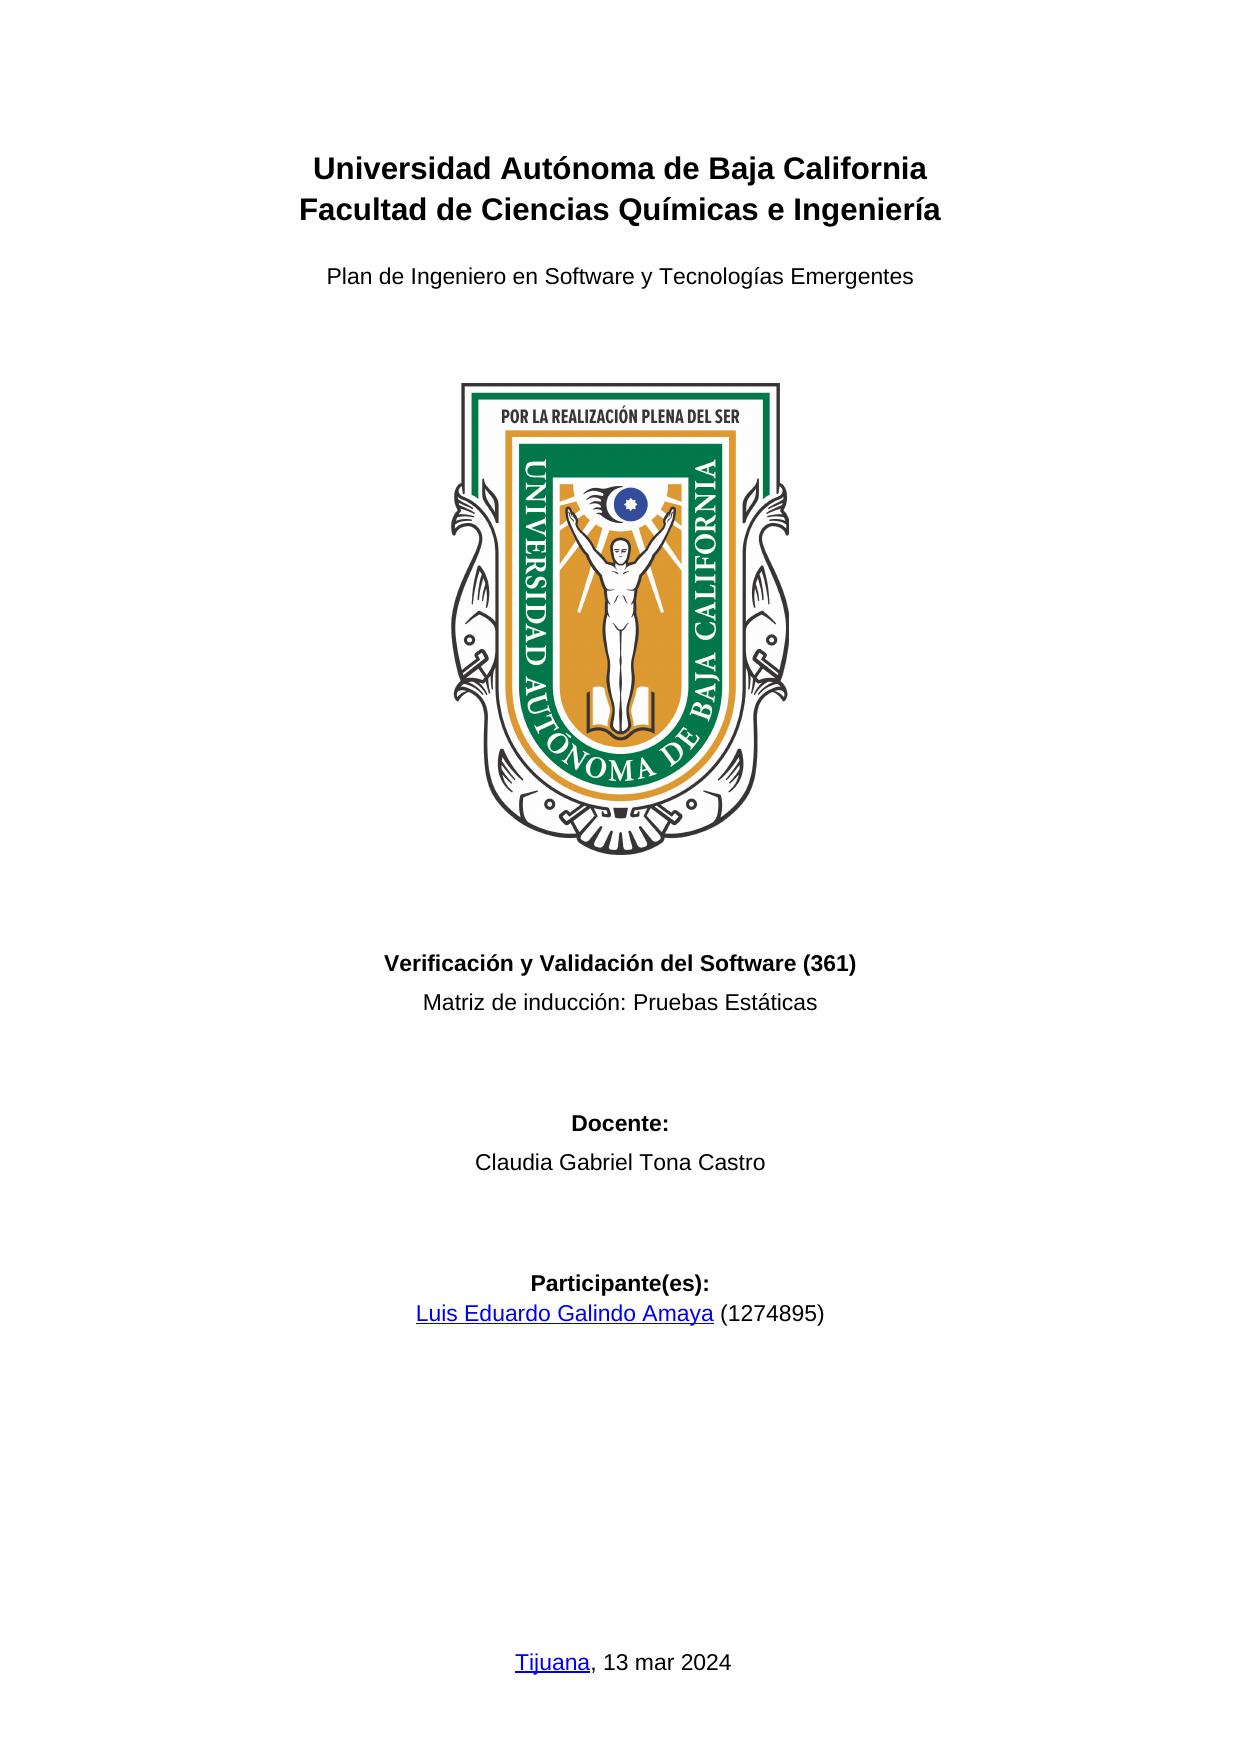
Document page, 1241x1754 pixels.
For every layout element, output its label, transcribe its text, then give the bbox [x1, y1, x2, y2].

picture [451, 383, 789, 855]
text Facultad de Ciencias Químicas e Ingeniería [150, 191, 1090, 227]
text Universidad Autónoma de Baja California [150, 150, 1090, 186]
text Claudia Gabriel Tona Castro [150, 1149, 1090, 1176]
text Verificación y Validación del Software (361) [150, 949, 1090, 976]
text Plan de Ingeniero en Software y Tecnologías Emergentes [150, 263, 1090, 289]
text Docente: [150, 1110, 1090, 1136]
text Matriz de inducción: Pruebas Estáticas [150, 989, 1090, 1015]
text Participante(es): [150, 1270, 1090, 1296]
text Luis Eduardo Galindo Amaya (1274895) [150, 1300, 1090, 1327]
